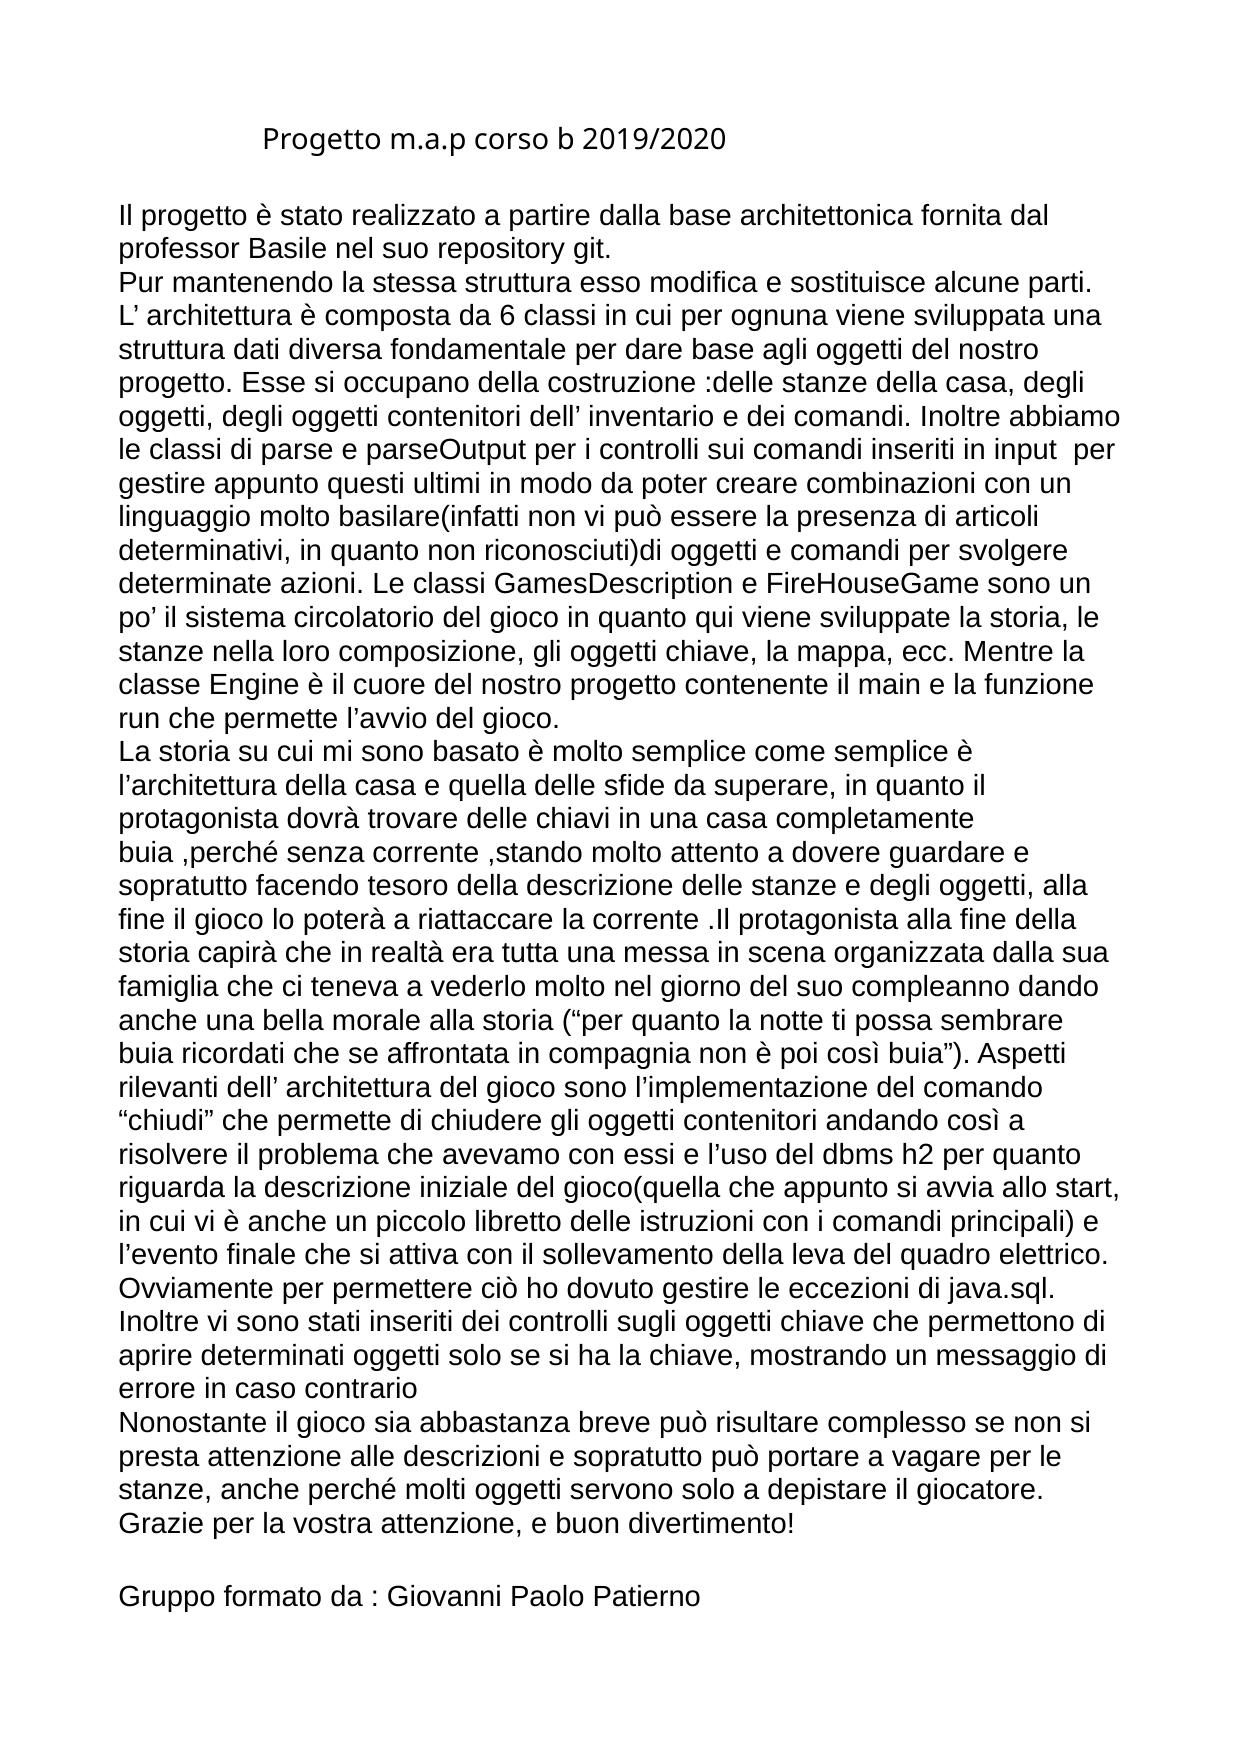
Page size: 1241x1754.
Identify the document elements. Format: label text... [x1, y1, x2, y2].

text Pur mantenendo la stessa struttura esso modifica e sostituisce alcune parti. [118, 264, 1122, 298]
text Nonostante il gioco sia abbastanza breve può risultare complesso se non si presta attenzione alle descrizioni e sopratutto può portare a vagare per le stanze, anche perché molti oggetti servono solo a depistare il giocatore. [118, 1405, 1122, 1506]
text Grazie per la vostra attenzione, e buon divertimento! [118, 1506, 1122, 1539]
text Inoltre vi sono stati inseriti dei controlli sugli oggetti chiave che permettono di aprire determinati oggetti solo se si ha la chiave, mostrando un messaggio di errore in caso contrario [118, 1304, 1122, 1405]
text Progetto m.a.p corso b 2019/2020 [118, 118, 1122, 158]
text L’ architettura è composta da 6 classi in cui per ognuna viene sviluppata una struttura dati diversa fondamentale per dare base agli oggetti del nostro progetto. Esse si occupano della costruzione :delle stanze della casa, degli oggetti, degli oggetti contenitori dell’ inventario e dei comandi. Inoltre abbiamo le classi di parse e parseOutput per i controlli sui comandi inseriti in input per gestire appunto questi ultimi in modo da poter creare combinazioni con un linguaggio molto basilare(infatti non vi può essere la presenza di articoli determinativi, in quanto non riconosciuti)di oggetti e comandi per svolgere determinate azioni. Le classi GamesDescription e FireHouseGame sono un po’ il sistema circolatorio del gioco in quanto qui viene sviluppate la storia, le stanze nella loro composizione, gli oggetti chiave, la mappa, ecc. Mentre la classe Engine è il cuore del nostro progetto contenente il main e la funzione run che permette l’avvio del gioco. [118, 298, 1122, 734]
text Gruppo formato da : Giovanni Paolo Patierno [118, 1579, 1122, 1612]
text Il progetto è stato realizzato a partire dalla base architettonica fornita dal professor Basile nel suo repository git. [118, 197, 1122, 264]
text La storia su cui mi sono basato è molto semplice come semplice è l’architettura della casa e quella delle sfide da superare, in quanto il protagonista dovrà trovare delle chiavi in una casa completamente buia ,perché senza corrente ,stando molto attento a dovere guardare e sopratutto facendo tesoro della descrizione delle stanze e degli oggetti, alla fine il gioco lo poterà a riattaccare la corrente .Il protagonista alla fine della storia capirà che in realtà era tutta una messa in scena organizzata dalla sua famiglia che ci teneva a vederlo molto nel giorno del suo compleanno dando anche una bella morale alla storia (“per quanto la notte ti possa sembrare buia ricordati che se affrontata in compagnia non è poi così buia”). Aspetti rilevanti dell’ architettura del gioco sono l’implementazione del comando “chiudi” che permette di chiudere gli oggetti contenitori andando così a risolvere il problema che avevamo con essi e l’uso del dbms h2 per quanto riguarda la descrizione iniziale del gioco(quella che appunto si avvia allo start, in cui vi è anche un piccolo libretto delle istruzioni con i comandi principali) e l’evento finale che si attiva con il sollevamento della leva del quadro elettrico. Ovviamente per permettere ciò ho dovuto gestire le eccezioni di java.sql. [118, 734, 1122, 1304]
